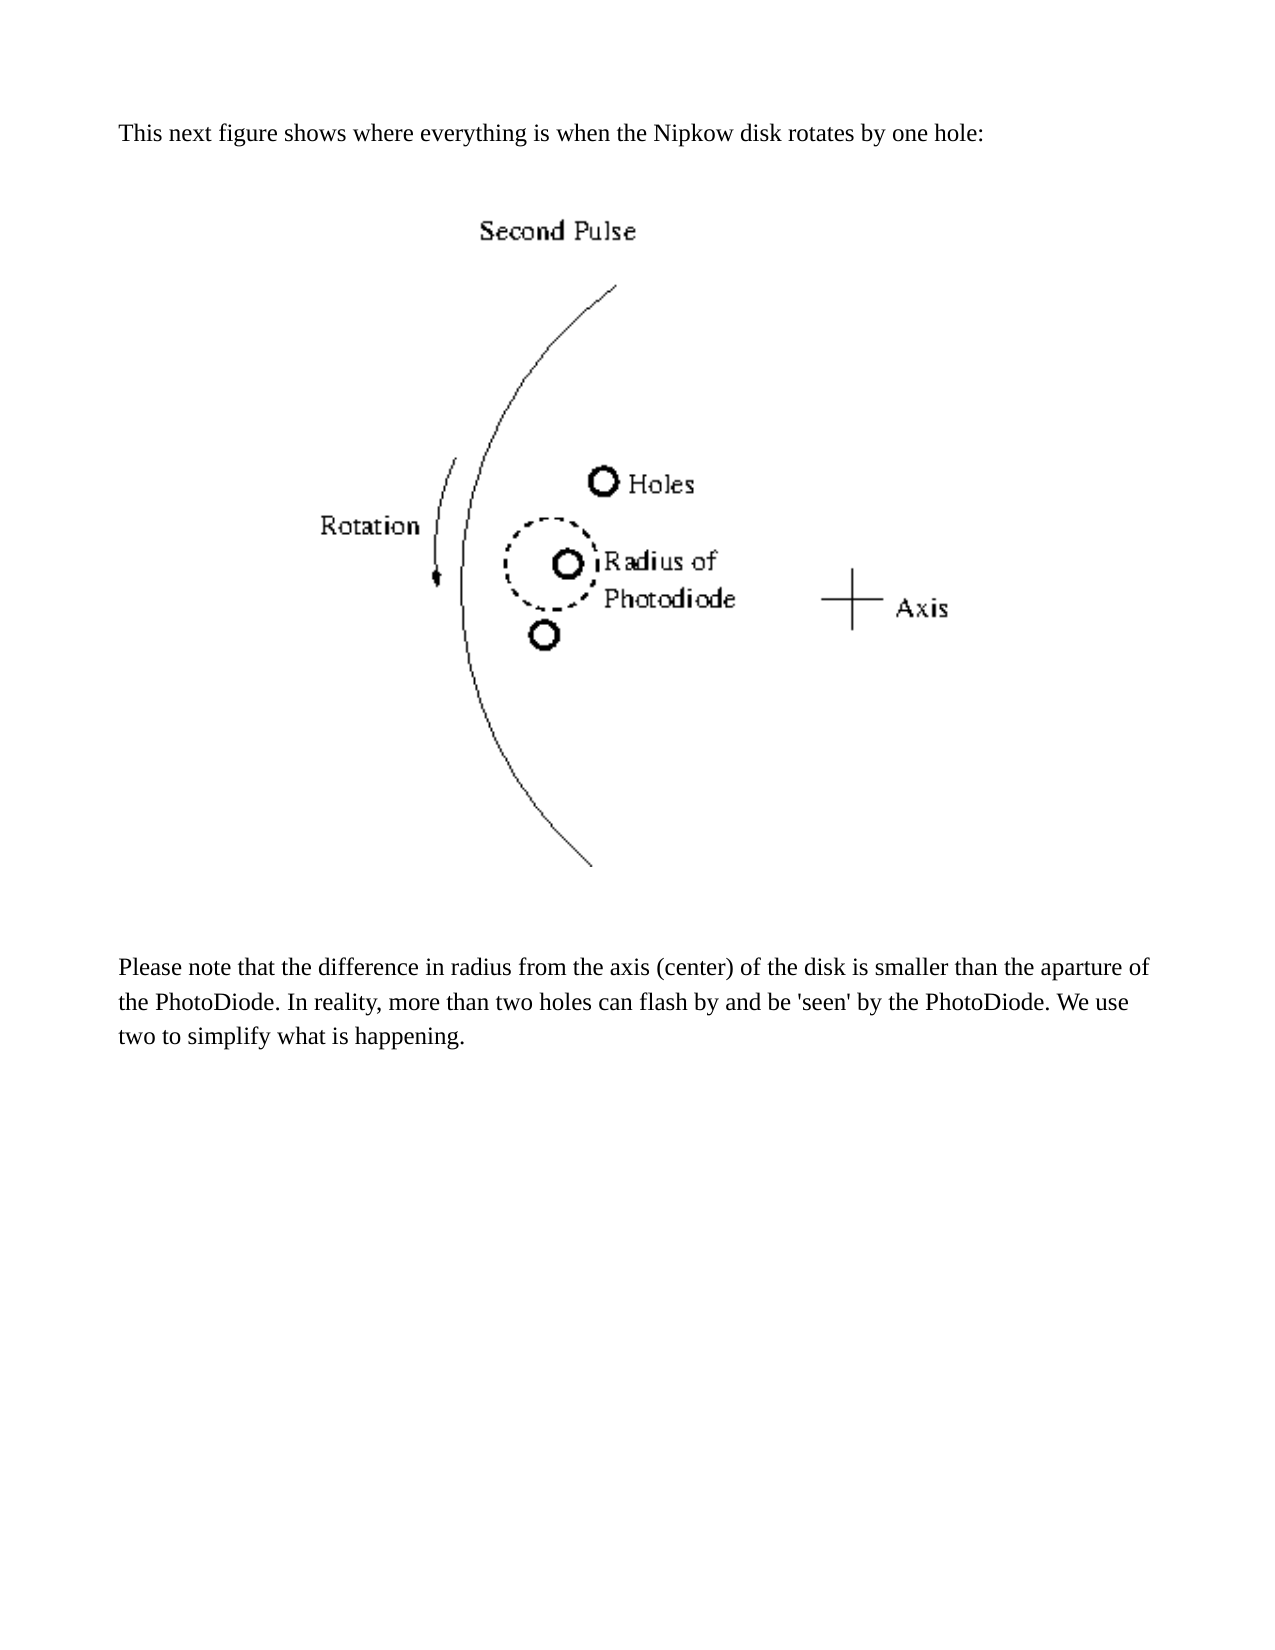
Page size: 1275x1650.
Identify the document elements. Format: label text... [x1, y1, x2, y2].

text This next figure shows where everything is when the Nipkow disk rotates by one hole: [118, 118, 1157, 147]
picture [318, 216, 957, 867]
text Please note that the difference in radius from the axis (center) of the disk is smaller than the aparture of the PhotoDiode. In reality, more than two holes can flash by and be 'seen' by the PhotoDiode. We use two to simplify what is happening. [118, 952, 1157, 1050]
